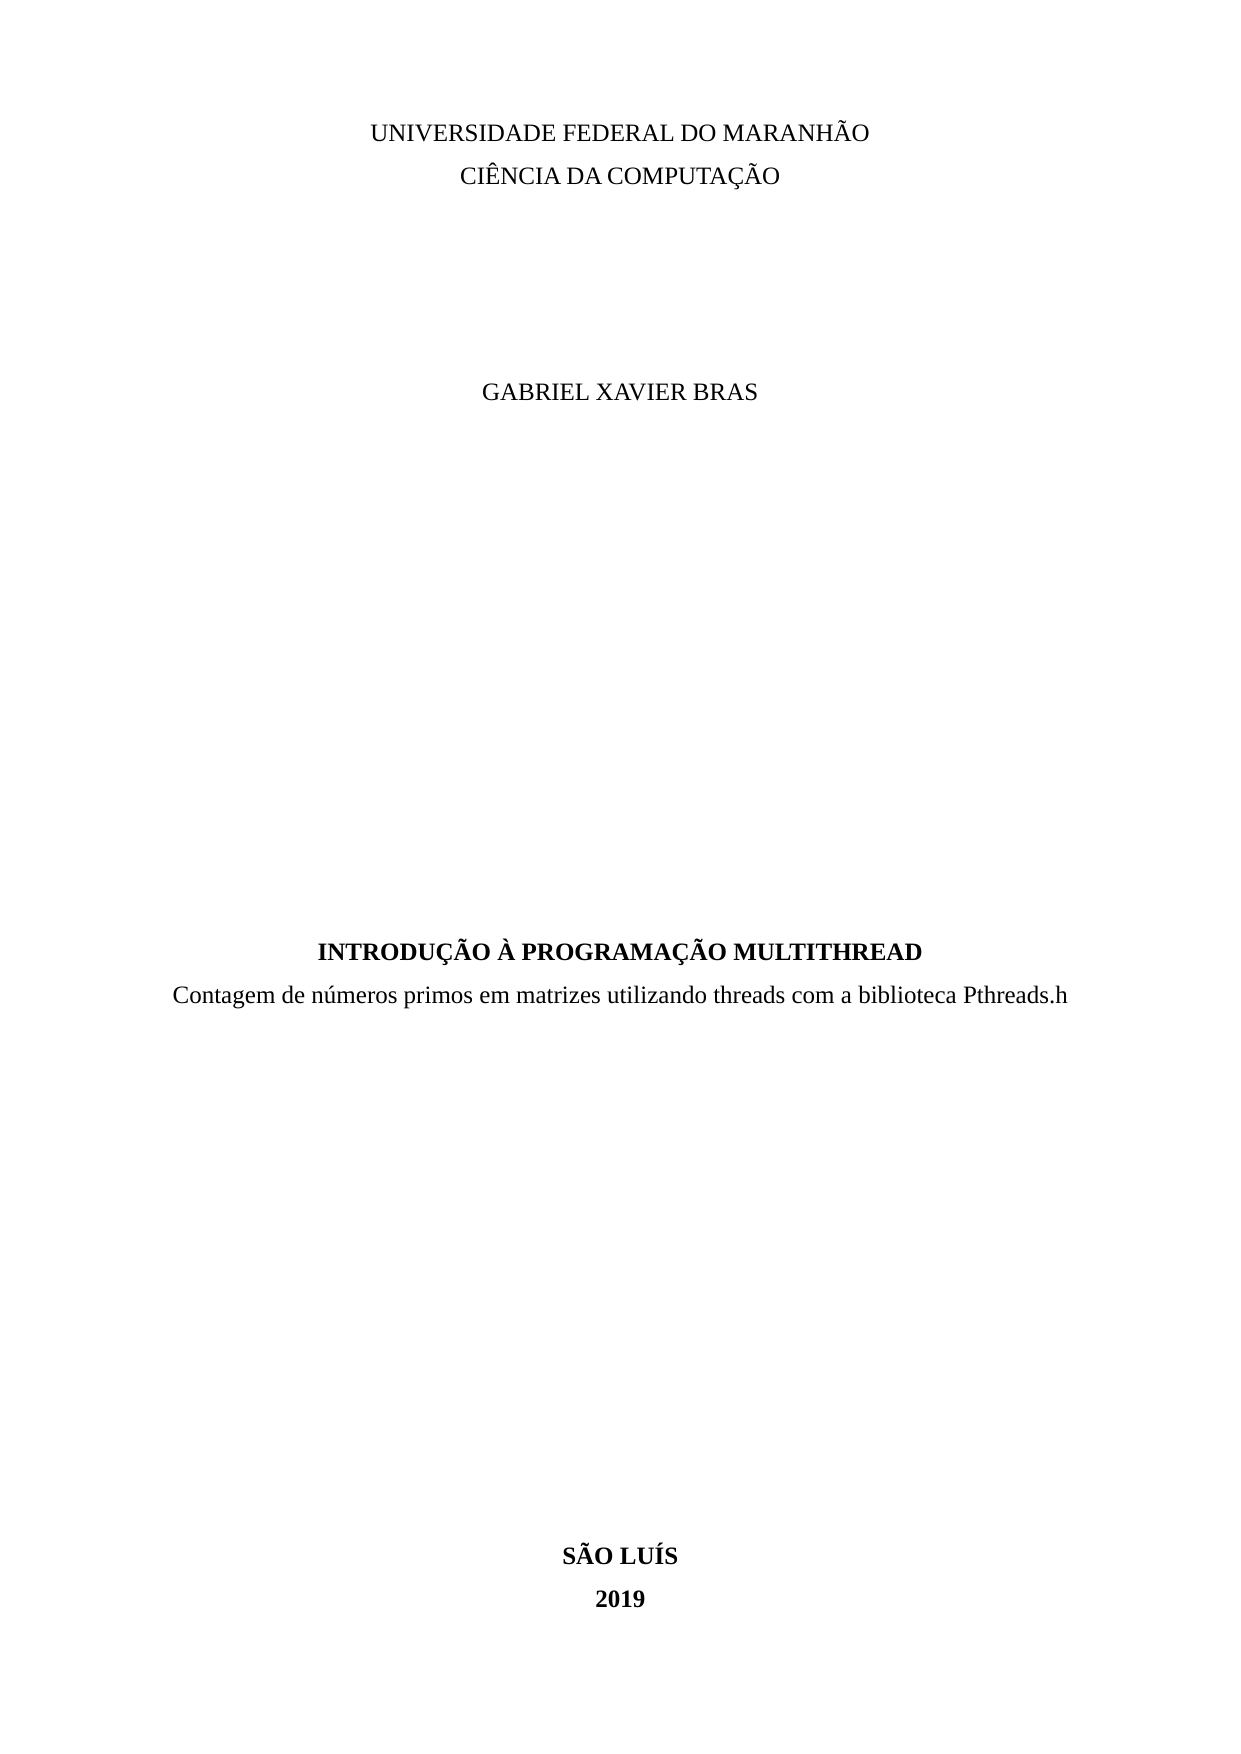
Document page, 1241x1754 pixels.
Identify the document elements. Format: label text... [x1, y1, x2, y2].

text GABRIEL XAVIER BRAS [118, 377, 1122, 406]
text 2019 [118, 1584, 1122, 1613]
text Contagem de números primos em matrizes utilizando threads com a biblioteca Pthreads.h [118, 981, 1122, 1009]
text CIÊNCIA DA COMPUTAÇÃO [118, 161, 1122, 190]
text SÃO LUÍS [118, 1541, 1122, 1570]
text INTRODUÇÃO À PROGRAMAÇÃO MULTITHREAD [118, 937, 1122, 966]
text UNIVERSIDADE FEDERAL DO MARANHÃO [118, 118, 1122, 147]
